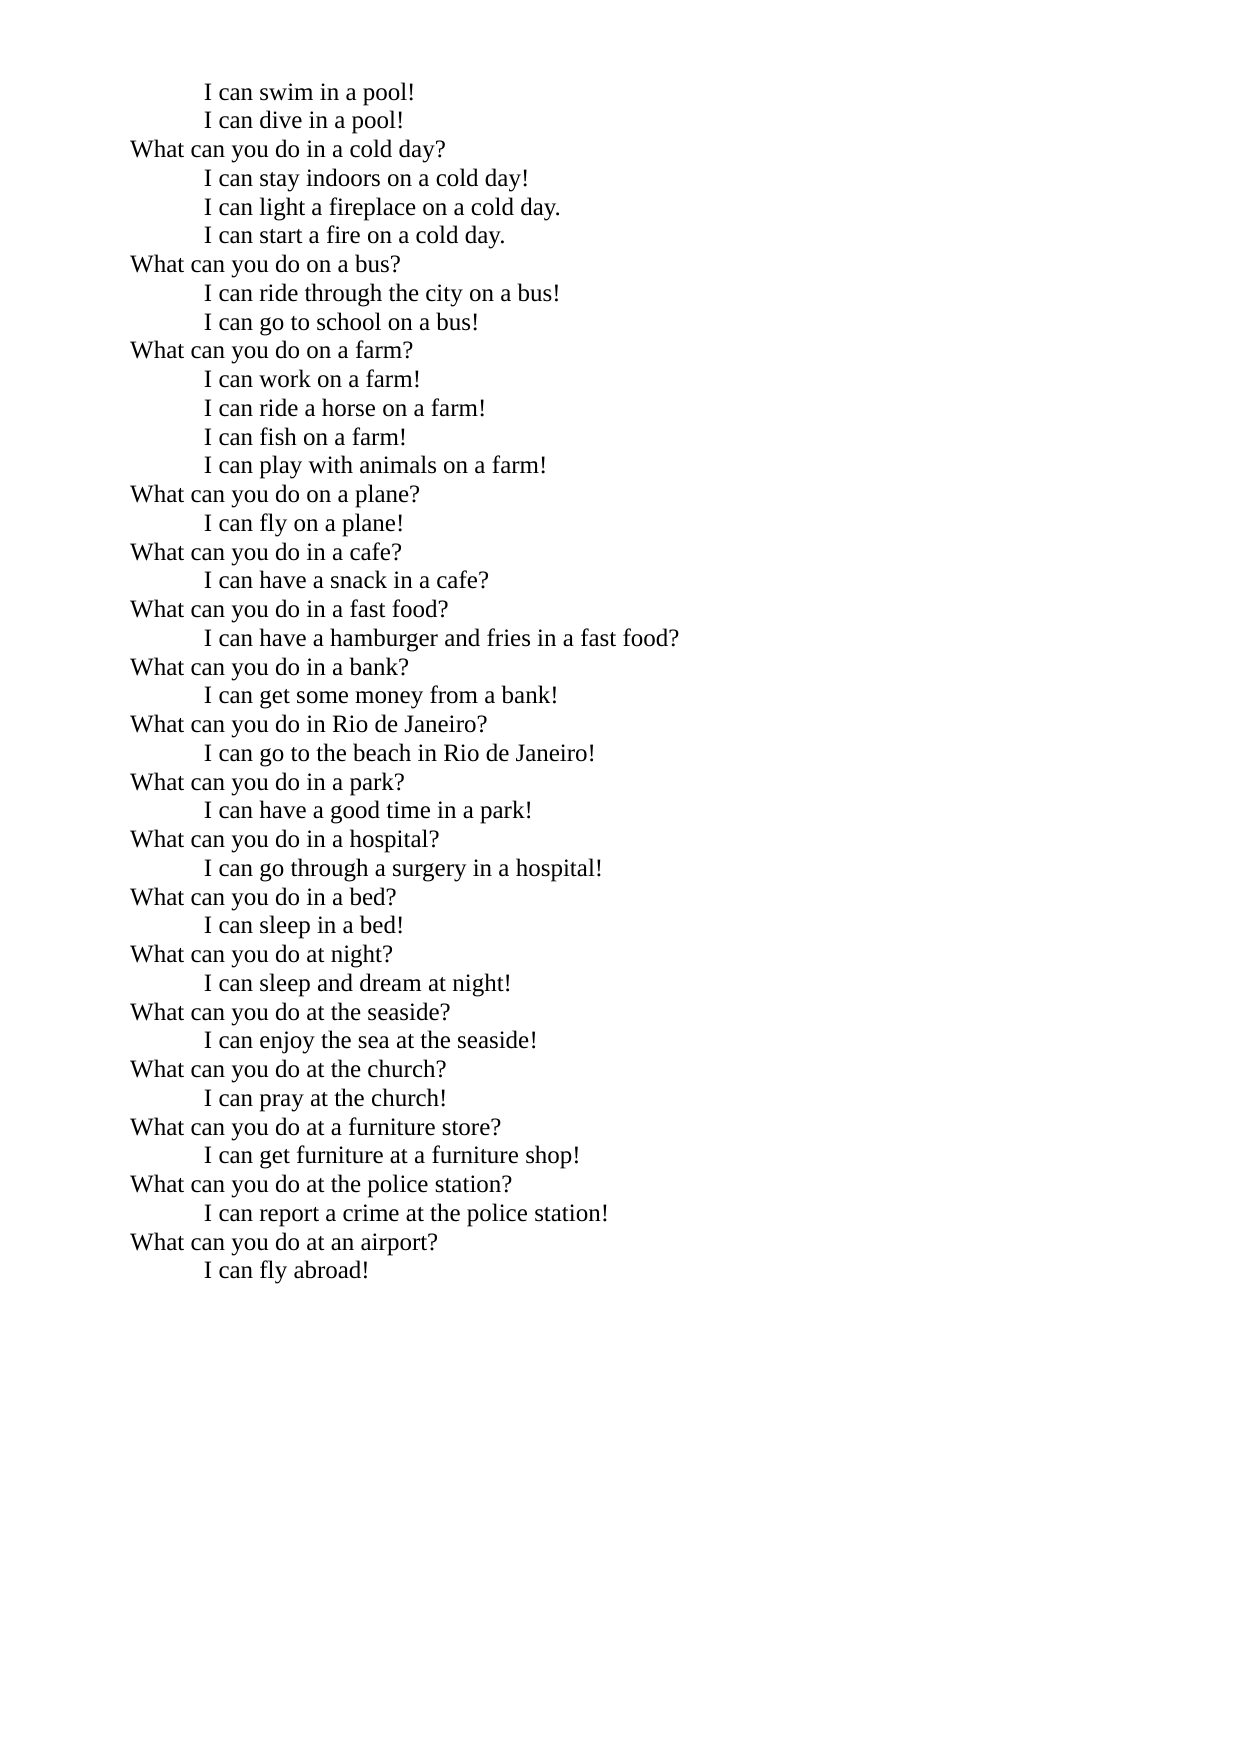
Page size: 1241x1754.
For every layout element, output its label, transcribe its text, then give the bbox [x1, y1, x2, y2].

text I can stay indoors on a cold day! [130, 163, 1181, 192]
text I can get furniture at a furniture shop! [130, 1141, 1181, 1169]
text What can you do in a cafe? [130, 537, 1181, 566]
text What can you do at night? [130, 939, 1181, 968]
text What can you do in a bank? [130, 652, 1181, 681]
text I can ride a horse on a farm! [130, 393, 1181, 422]
text I can fly on a plane! [130, 508, 1181, 537]
text I can go to the beach in Rio de Janeiro! [130, 738, 1181, 767]
text I can report a crime at the police station! [130, 1198, 1181, 1227]
text What can you do in a hospital? [130, 824, 1181, 853]
text I can light a fireplace on a cold day. [130, 192, 1181, 221]
text What can you do at the church? [130, 1054, 1181, 1083]
text I can dive in a pool! [130, 106, 1181, 134]
text I can fish on a farm! [130, 422, 1181, 451]
text I can have a good time in a park! [130, 796, 1181, 824]
text I can get some money from a bank! [130, 681, 1181, 709]
text I can ride through the city on a bus! [130, 278, 1181, 307]
text What can you do in a fast food? [130, 594, 1181, 623]
text What can you do on a plane? [130, 479, 1181, 508]
text I can start a fire on a cold day. [130, 221, 1181, 249]
text I can swim in a pool! [130, 77, 1181, 106]
text What can you do at an airport? [130, 1227, 1181, 1256]
text What can you do in a bed? [130, 882, 1181, 911]
text I can have a hamburger and fries in a fast food? [130, 623, 1181, 652]
text What can you do on a farm? [130, 336, 1181, 364]
text What can you do in Rio de Janeiro? [130, 709, 1181, 738]
text I can work on a farm! [130, 364, 1181, 393]
text I can sleep and dream at night! [130, 968, 1181, 997]
text I can go through a surgery in a hospital! [130, 853, 1181, 882]
text What can you do at the seaside? [130, 997, 1181, 1026]
text What can you do at the police station? [130, 1169, 1181, 1198]
text I can sleep in a bed! [130, 911, 1181, 939]
text I can fly abroad! [130, 1256, 1181, 1284]
text I can pray at the church! [130, 1083, 1181, 1112]
text What can you do in a park? [130, 767, 1181, 796]
text I can play with animals on a farm! [130, 451, 1181, 479]
text What can you do in a cold day? [130, 134, 1181, 163]
text I can enjoy the sea at the seaside! [130, 1026, 1181, 1054]
text What can you do at a furniture store? [130, 1112, 1181, 1141]
text I can go to school on a bus! [130, 307, 1181, 336]
text I can have a snack in a cafe? [130, 566, 1181, 594]
text What can you do on a bus? [130, 249, 1181, 278]
